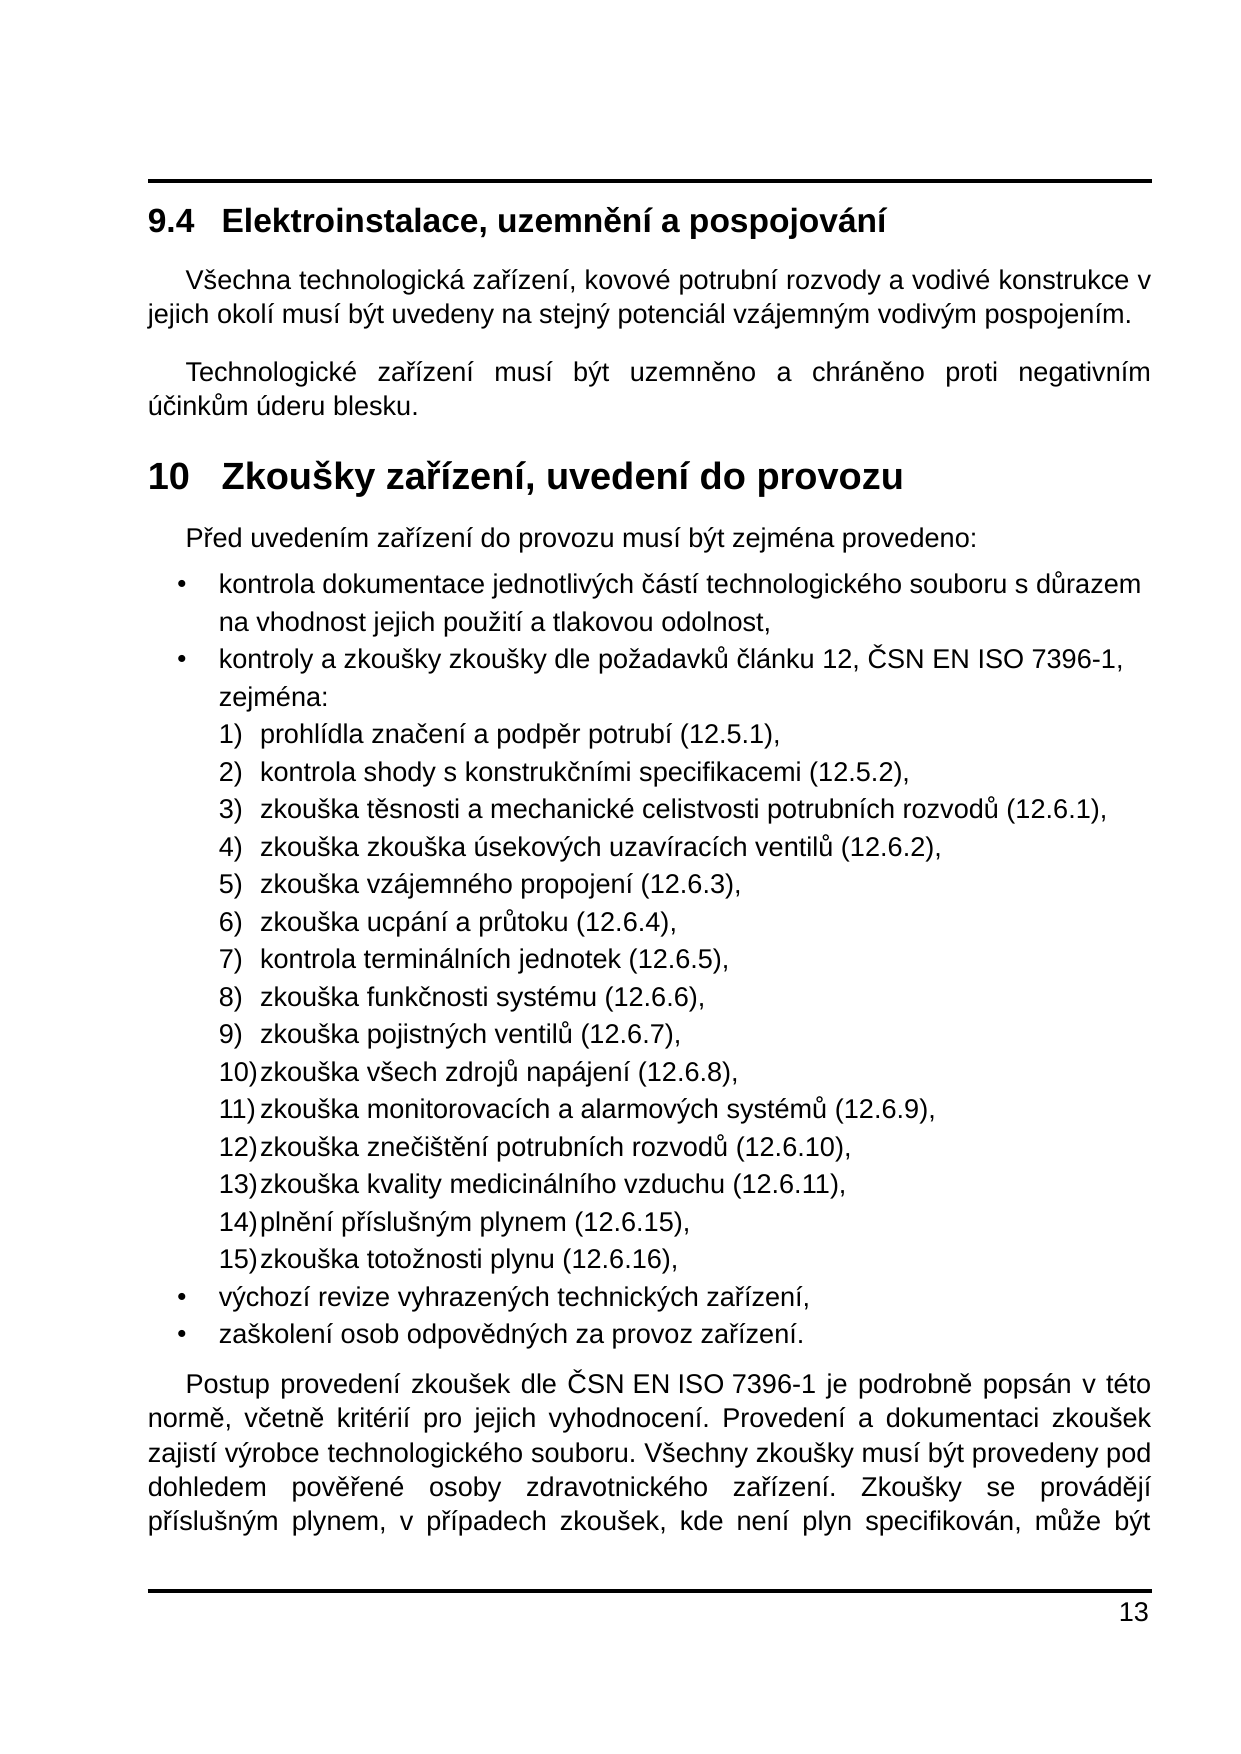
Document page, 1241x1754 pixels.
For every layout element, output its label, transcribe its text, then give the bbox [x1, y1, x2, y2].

text Technologické zařízení musí být uzemněno a chráněno proti negativním účinkům úderu blesku. [148, 356, 1152, 422]
subtitle Elektroinstalace, uzemnění a pospojování [148, 201, 1152, 239]
list zkouška znečištění potrubních rozvodů (12.6.10), [218, 1131, 1152, 1162]
list zkouška kvality medicinálního vzduchu (12.6.11), [218, 1168, 1152, 1199]
list zkouška pojistných ventilů (12.6.7), [218, 1018, 1152, 1049]
text Postup provedení zkoušek dle ČSN EN ISO 7396-1 je podrobně popsán v této normě, včetně kritérií pro jejich vyhodnocení. Provedení a dokumentaci zkoušek zajistí výrobce technologického souboru. Všechny zkoušky musí být provedeny pod dohledem pověřené osoby zdravotnického zařízení. Zkoušky se provádějí příslušným plynem, v případech zkoušek, kde není plyn specifikován, může být [148, 1368, 1152, 1537]
list kontrola shody s konstrukčními specifikacemi (12.5.2), [218, 756, 1152, 787]
list kontrola terminálních jednotek (12.6.5), [218, 943, 1152, 974]
list zkouška funkčnosti systému (12.6.6), [218, 981, 1152, 1012]
text Všechna technologická zařízení, kovové potrubní rozvody a vodivé konstrukce v jejich okolí musí být uvedeny na stejný potenciál vzájemným vodivým pospojením. [148, 264, 1152, 329]
list zkouška vzájemného propojení (12.6.3), [218, 868, 1152, 899]
subtitle Zkoušky zařízení, uvedení do provozu [148, 454, 1152, 498]
list plnění příslušným plynem (12.6.15), [218, 1206, 1152, 1237]
list zaškolení osob odpovědných za provoz zařízení. [177, 1318, 1152, 1350]
list výchozí revize vyhrazených technických zařízení, [177, 1281, 1152, 1312]
list zkouška totožnosti plynu (12.6.16), [218, 1243, 1152, 1274]
list zkouška těsnosti a mechanické celistvosti potrubních rozvodů (12.6.1), [218, 793, 1152, 824]
list kontrola dokumentace jednotlivých částí technologického souboru s důrazem na vhodnost jejich použití a tlakovou odolnost, [177, 568, 1152, 637]
list zkouška všech zdrojů napájení (12.6.8), [218, 1056, 1152, 1087]
text Před uvedením zařízení do provozu musí být zejména provedeno: [148, 522, 1152, 553]
list zkouška ucpání a průtoku (12.6.4), [218, 906, 1152, 937]
list kontroly a zkoušky zkoušky dle požadavků článku 12, ČSN EN ISO 7396-1, zejména: [177, 643, 1152, 712]
list zkouška zkouška úsekových uzavíracích ventilů (12.6.2), [218, 831, 1152, 862]
list zkouška monitorovacích a alarmových systémů (12.6.9), [218, 1093, 1152, 1124]
list prohlídla značení a podpěr potrubí (12.5.1), [218, 718, 1152, 749]
